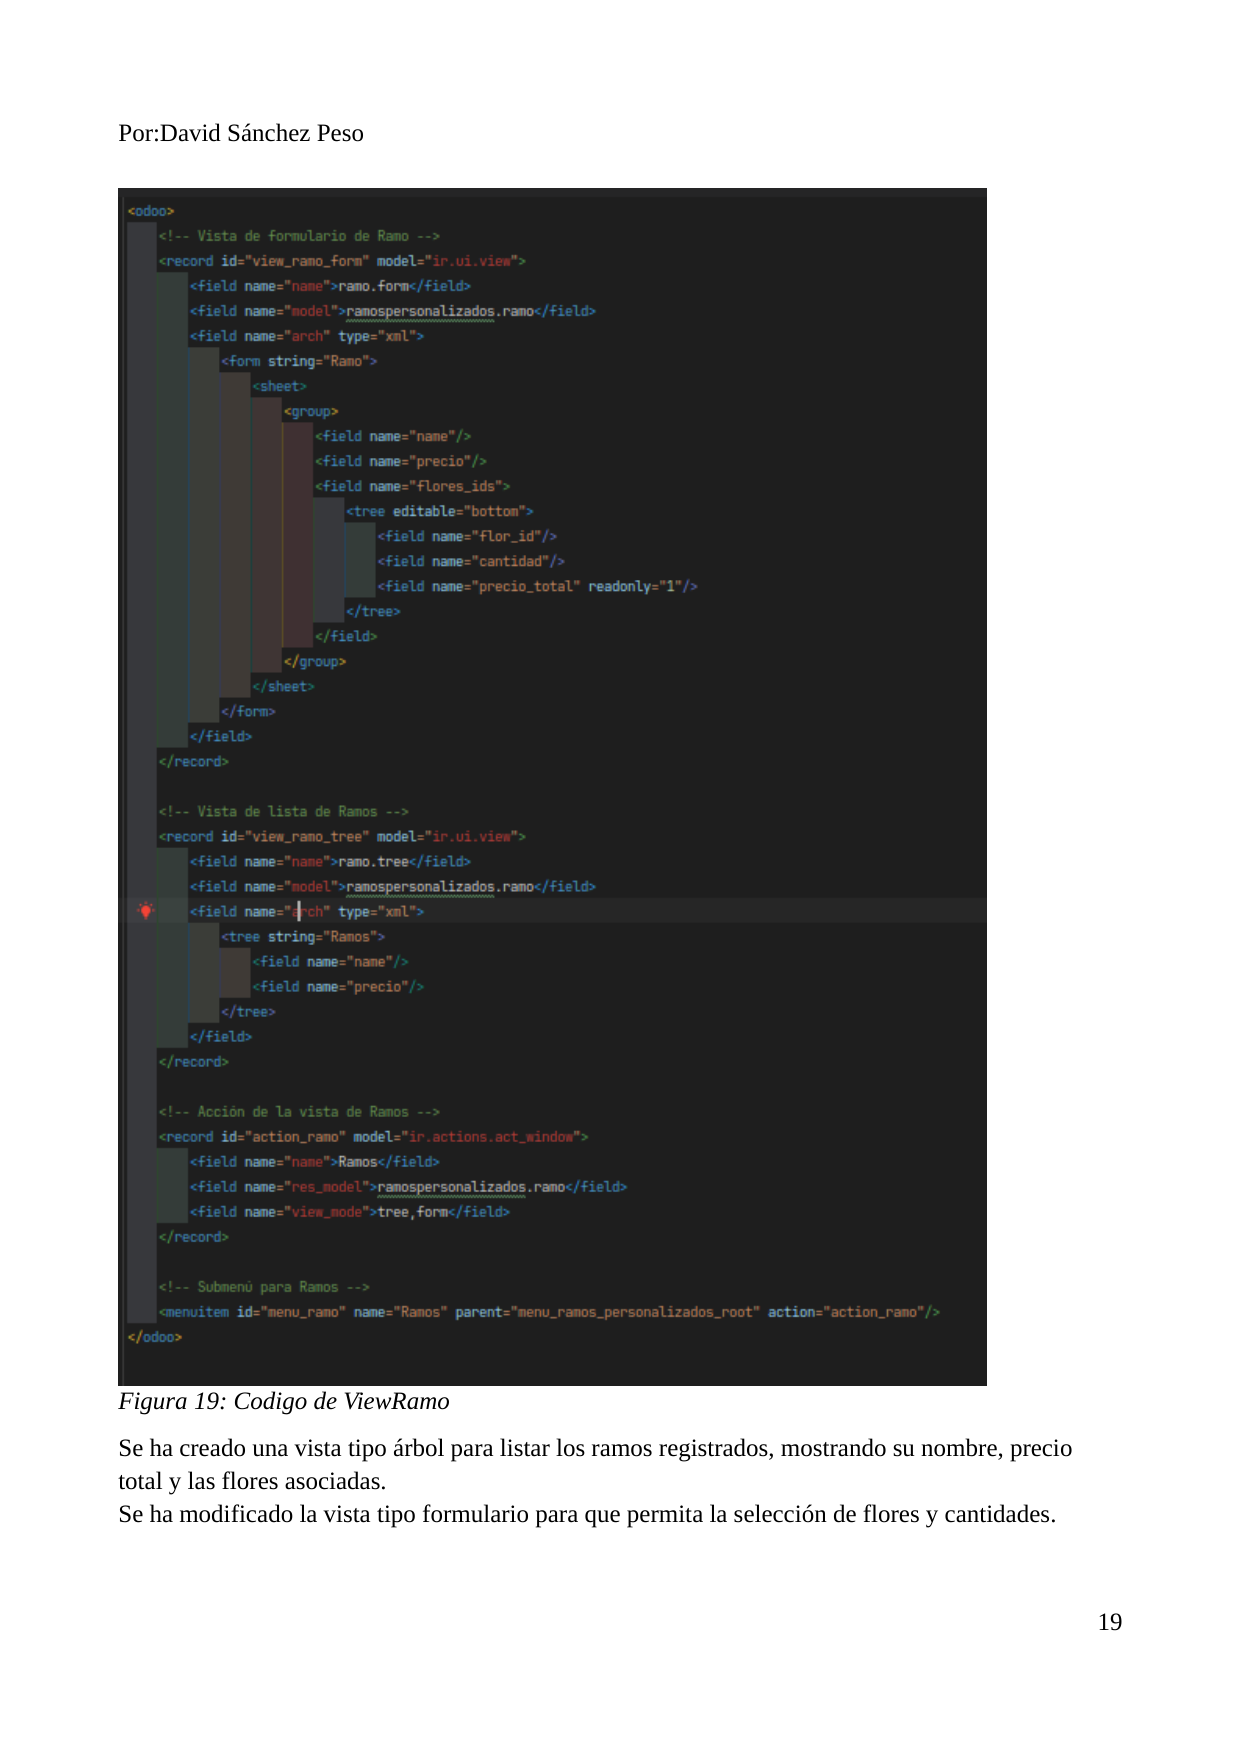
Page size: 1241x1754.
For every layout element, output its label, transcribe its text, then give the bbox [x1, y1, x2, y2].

text Figura 19: Codigo de ViewRamo [118, 1386, 987, 1414]
text Se ha creado una vista tipo árbol para listar los ramos registrados, mostrando su nombre, precio total y las flores asociadas. Se ha modificado la vista tipo formulario para que permita la selección de flores y cantidades. [118, 1433, 1122, 1528]
picture [118, 188, 987, 1386]
